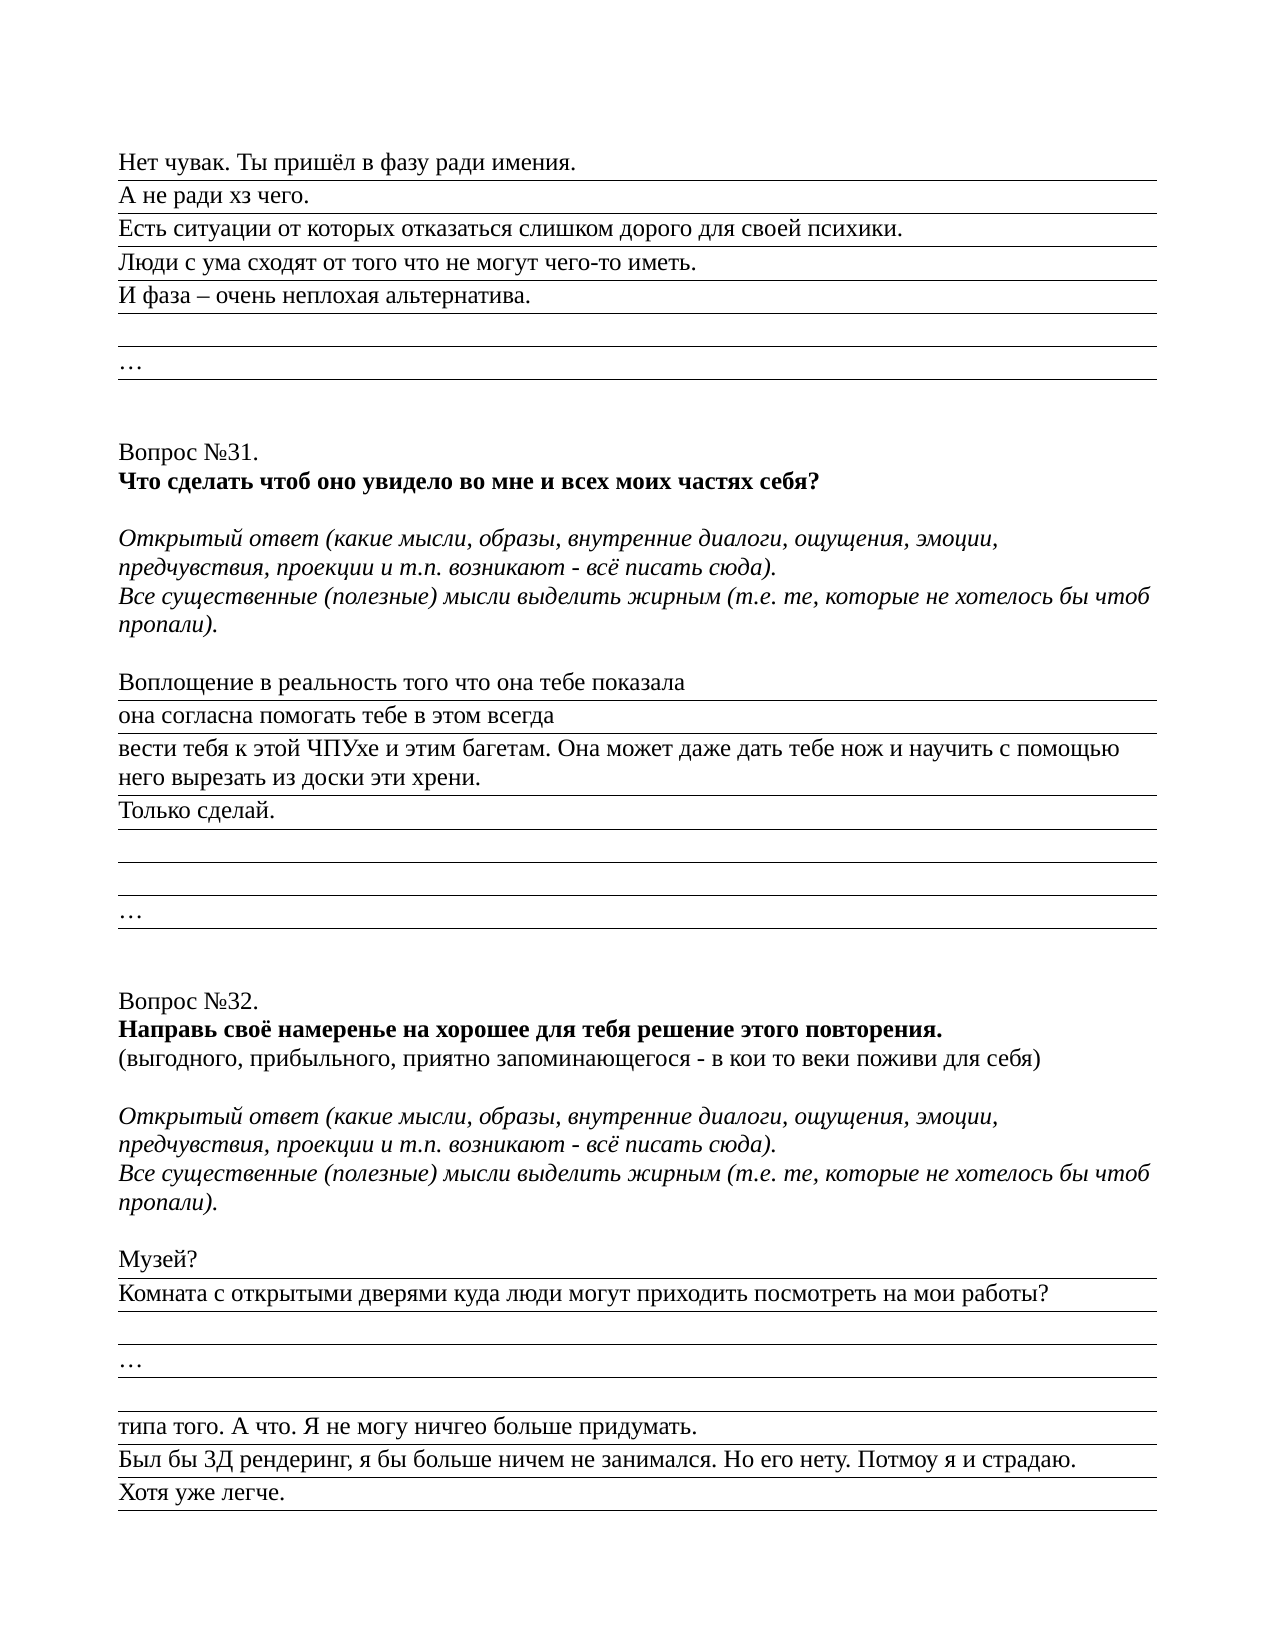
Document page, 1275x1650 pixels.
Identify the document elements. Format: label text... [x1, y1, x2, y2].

text (выгодного, прибыльного, приятно запоминающегося - в кои то веки поживи для себя) [118, 1043, 1157, 1072]
text Только сделай. [118, 796, 1157, 829]
text … [118, 1345, 1157, 1377]
text Что сделать чтоб оно увидело во мне и всех моих частях себя? [118, 466, 1157, 494]
text Все существенные (полезные) мысли выделить жирным (т.е. те, которые не хотелось бы чтоб пропали). [118, 1158, 1157, 1216]
text типа того. А что. Я не могу ничгео больше придумать. [118, 1412, 1157, 1444]
text вести тебя к этой ЧПУхе и этим багетам. Она может даже дать тебе нож и научить с помощью него вырезать из доски эти хрени. [118, 734, 1157, 795]
text Комната с открытыми дверями куда люди могут приходить посмотреть на мои работы? [118, 1279, 1157, 1311]
text … [118, 347, 1157, 379]
text Воплощение в реальность того что она тебе показала [118, 667, 1157, 700]
text Был бы 3Д рендеринг, я бы больше ничем не занимался. Но его нету. Потмоу я и страдаю. [118, 1445, 1157, 1477]
text Нет чувак. Ты пришёл в фазу ради имения. [118, 147, 1157, 180]
text Хотя уже легче. [118, 1478, 1157, 1510]
text И фаза – очень неплохая альтернатива. [118, 281, 1157, 313]
text Открытый ответ (какие мысли, образы, внутренние диалоги, ощущения, эмоции, предчувствия, проекции и т.п. возникают - всё писать сюда). [118, 1101, 1157, 1158]
text А не ради хз чего. [118, 181, 1157, 213]
text Открытый ответ (какие мысли, образы, внутренние диалоги, ощущения, эмоции, предчувствия, проекции и т.п. возникают - всё писать сюда). [118, 523, 1157, 581]
text она согласна помогать тебе в этом всегда [118, 701, 1157, 733]
text Люди с ума сходят от того что не могут чего-то иметь. [118, 247, 1157, 280]
text Все существенные (полезные) мысли выделить жирным (т.е. те, которые не хотелось бы чтоб пропали). [118, 581, 1157, 638]
text Музей? [118, 1244, 1157, 1278]
text Направь своё намеренье на хорошее для тебя решение этого повторения. [118, 1014, 1157, 1043]
text … [118, 896, 1157, 928]
text Вопрос №32. [118, 986, 1157, 1014]
text Вопрос №31. [118, 437, 1157, 466]
text Есть ситуации от которых отказаться слишком дорого для своей психики. [118, 214, 1157, 246]
